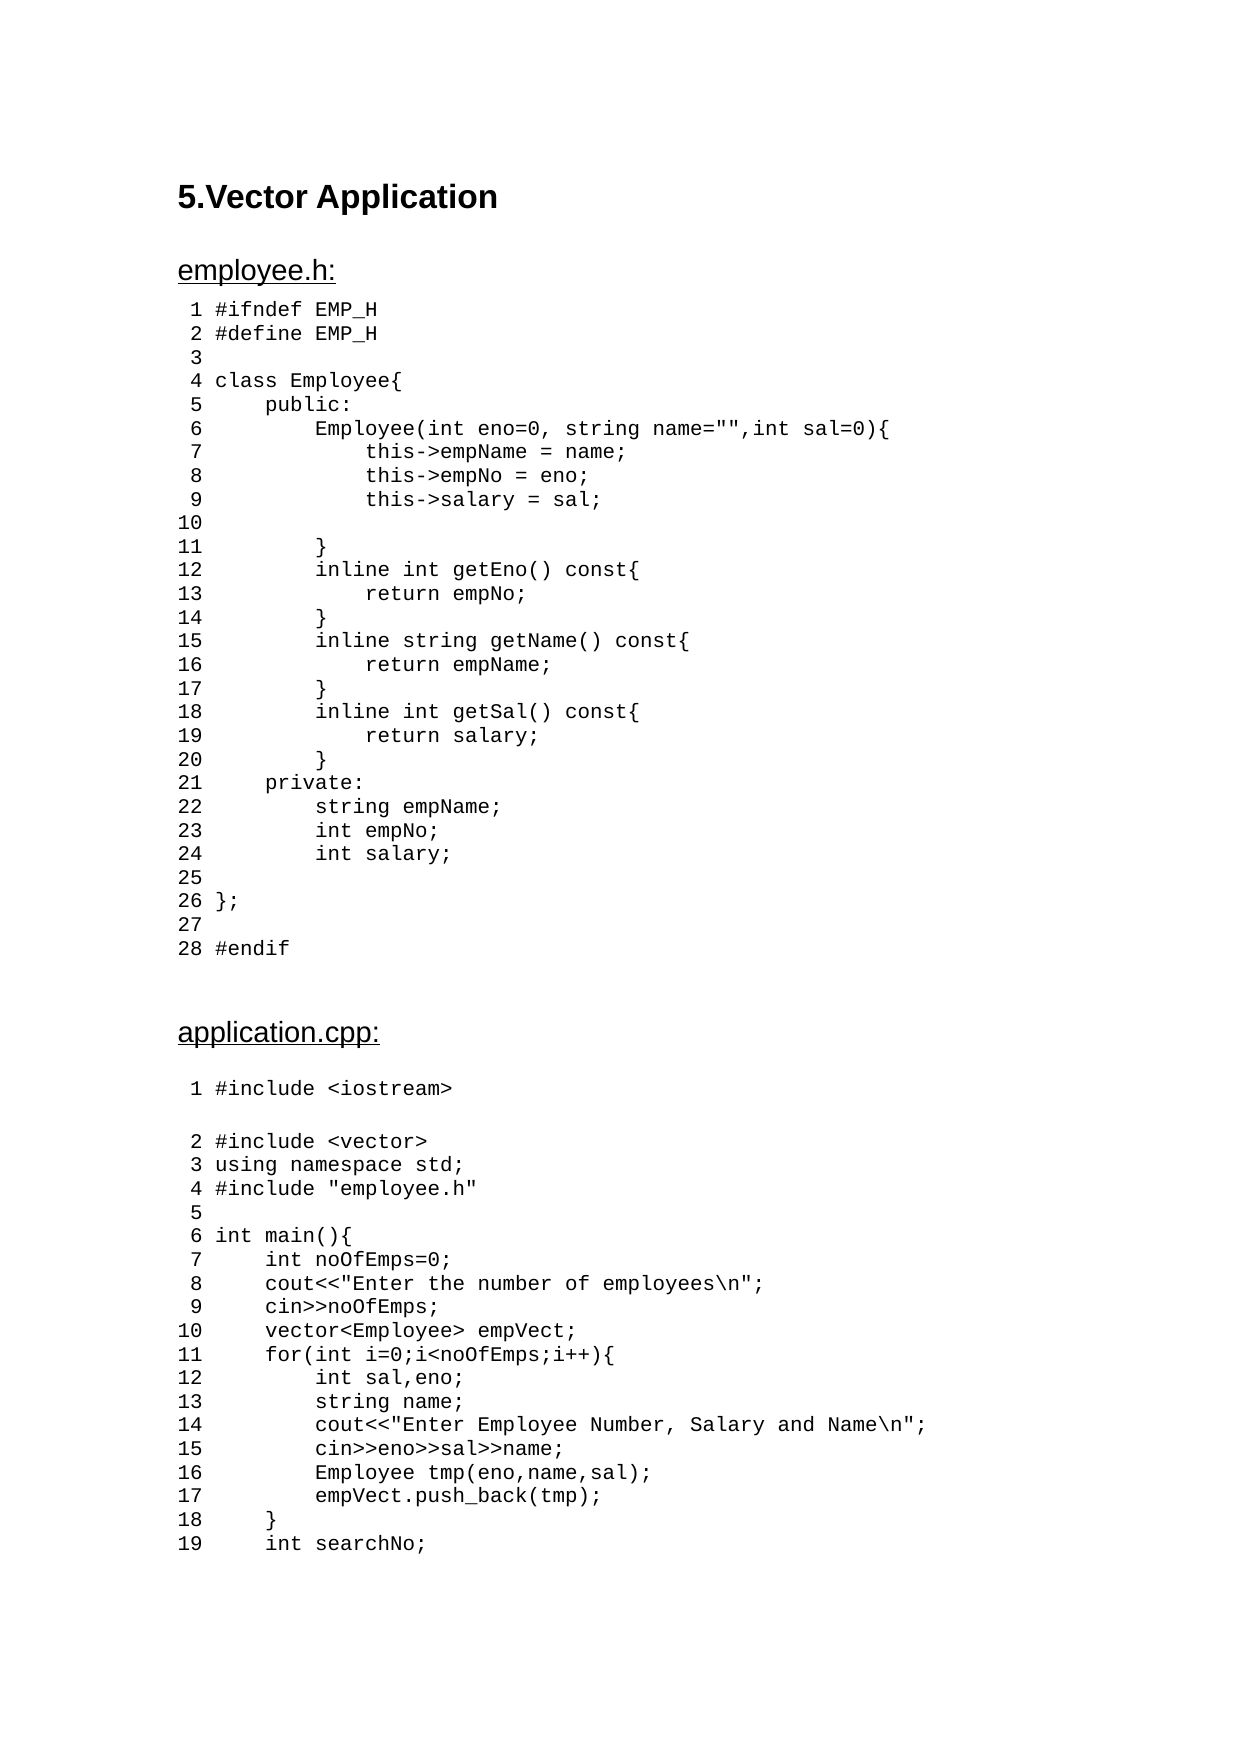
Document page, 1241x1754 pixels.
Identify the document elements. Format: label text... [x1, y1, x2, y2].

text 9 this->salary = sal; [177, 488, 1122, 512]
subtitle employee.h: [177, 253, 1122, 287]
subtitle 5.Vector Application [177, 177, 1122, 216]
text 6 Employee(int eno=0, string name="",int sal=0){ [177, 418, 1122, 441]
text 2 #include <vector> [177, 1131, 1122, 1154]
text 4 class Employee{ [177, 370, 1122, 394]
text 11 for(int i=0;i<noOfEmps;i++){ [177, 1343, 1122, 1367]
text 7 this->empName = name; [177, 441, 1122, 465]
text 10 vector<Employee> empVect; [177, 1320, 1122, 1343]
text 16 return empName; [177, 654, 1122, 678]
text 3 using namespace std; [177, 1154, 1122, 1178]
text 14 } [177, 607, 1122, 630]
subtitle application.cpp: [177, 1014, 1122, 1048]
text 4 #include "employee.h" [177, 1178, 1122, 1202]
text 15 inline string getName() const{ [177, 630, 1122, 654]
text 19 int searchNo; [177, 1533, 1122, 1556]
text 22 string empName; [177, 796, 1122, 819]
text 18 inline int getSal() const{ [177, 701, 1122, 725]
text 26 }; [177, 891, 1122, 914]
text 8 this->empNo = eno; [177, 465, 1122, 488]
text 13 string name; [177, 1391, 1122, 1414]
text 17 empVect.push_back(tmp); [177, 1485, 1122, 1509]
text 11 } [177, 536, 1122, 559]
text 7 int noOfEmps=0; [177, 1249, 1122, 1273]
text 2 #define EMP_H [177, 323, 1122, 347]
text 24 int salary; [177, 843, 1122, 867]
text 5 [177, 1202, 1122, 1225]
text 18 } [177, 1509, 1122, 1533]
text 17 } [177, 678, 1122, 701]
text 8 cout<<"Enter the number of employees\n"; [177, 1273, 1122, 1296]
text 20 } [177, 749, 1122, 772]
text 10 [177, 512, 1122, 536]
text 5 public: [177, 394, 1122, 418]
text 25 [177, 867, 1122, 891]
text 21 private: [177, 772, 1122, 796]
text 19 return salary; [177, 725, 1122, 749]
text 6 int main(){ [177, 1225, 1122, 1249]
text 9 cin>>noOfEmps; [177, 1296, 1122, 1320]
text 15 cin>>eno>>sal>>name; [177, 1438, 1122, 1462]
text 16 Employee tmp(eno,name,sal); [177, 1462, 1122, 1485]
text 23 int empNo; [177, 819, 1122, 843]
text 14 cout<<"Enter Employee Number, Salary and Name\n"; [177, 1414, 1122, 1438]
text 1 #include <iostream> [177, 1078, 1122, 1101]
text 1 #ifndef EMP_H [177, 299, 1122, 323]
text 3 [177, 347, 1122, 370]
text 27 [177, 914, 1122, 938]
text 12 int sal,eno; [177, 1367, 1122, 1391]
text 12 inline int getEno() const{ [177, 559, 1122, 583]
text 28 #endif [177, 938, 1122, 961]
text 13 return empNo; [177, 583, 1122, 607]
